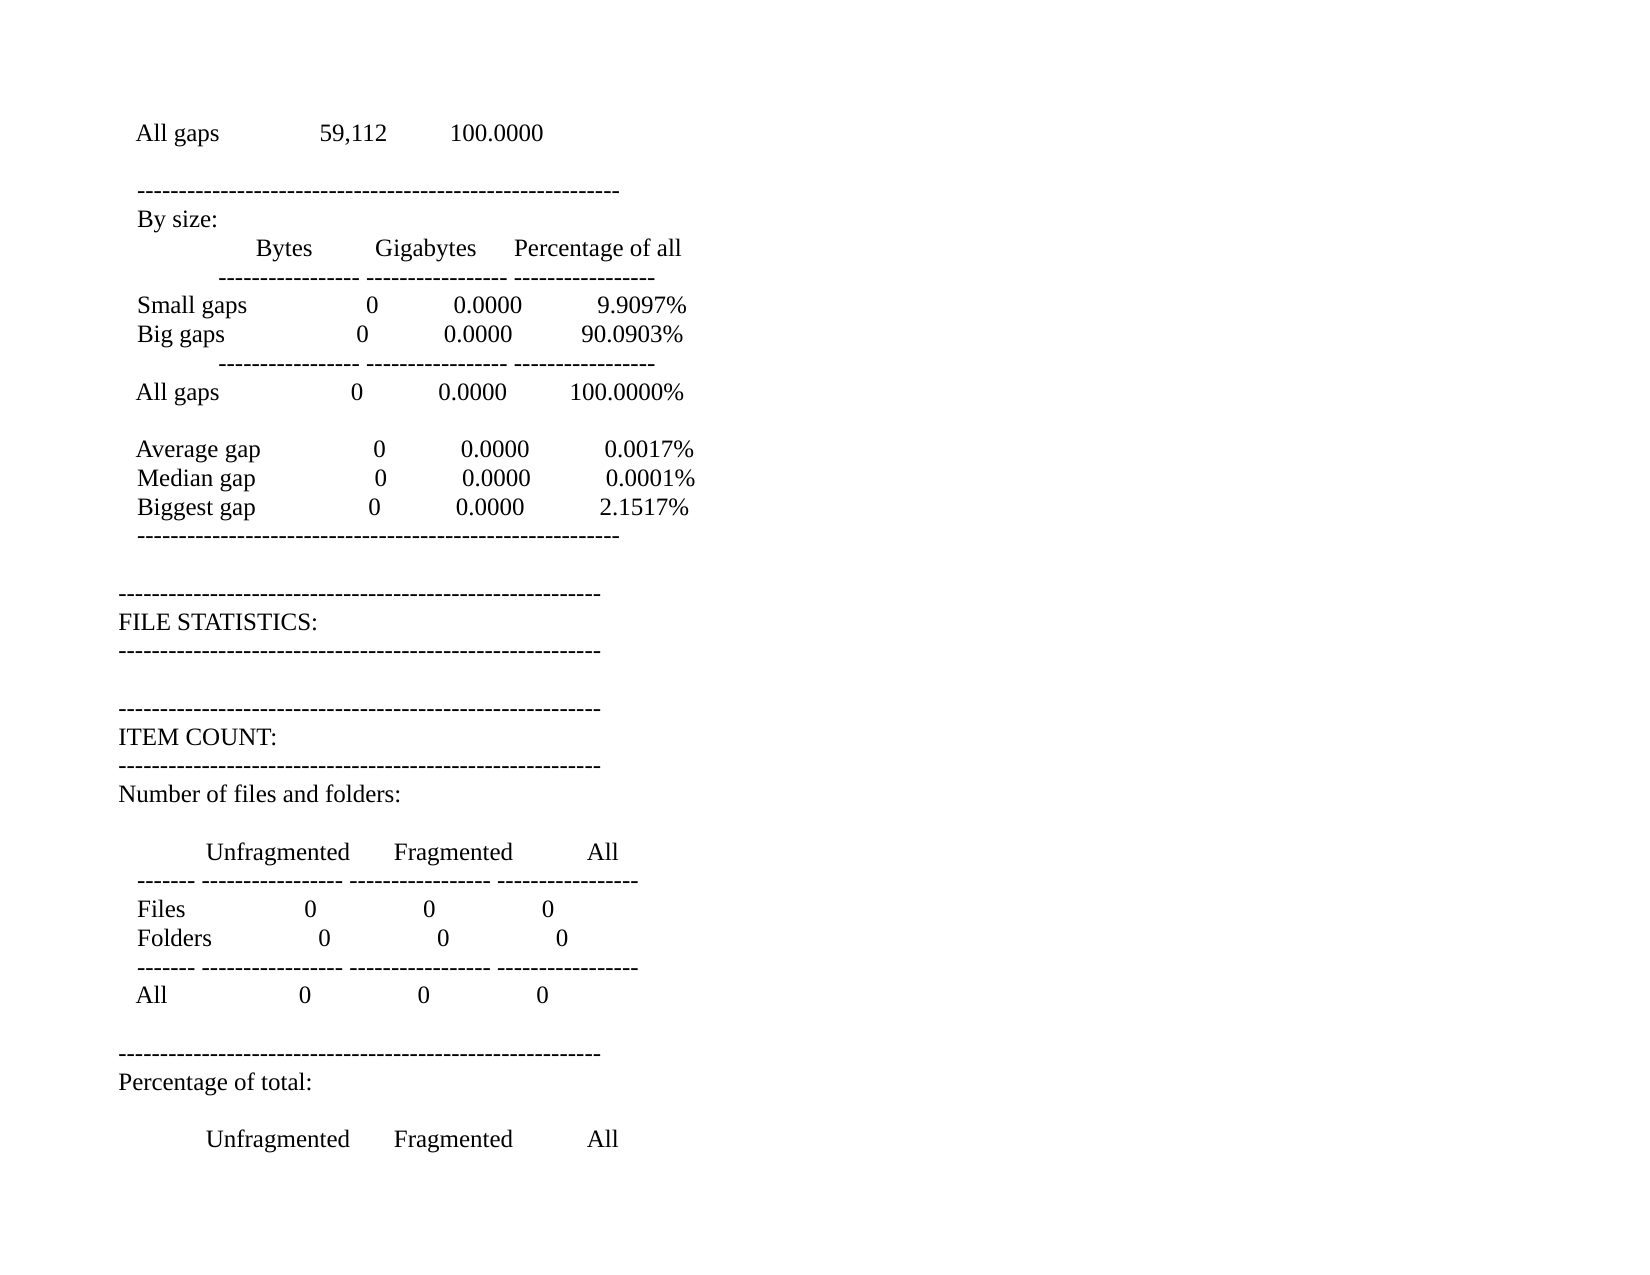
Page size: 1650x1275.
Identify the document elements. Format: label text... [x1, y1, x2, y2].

text Bytes Gigabytes Percentage of all [118, 233, 1532, 262]
text All gaps 59,112 100.0000 [118, 118, 1532, 147]
text ---------------------------------------------------------- [118, 636, 1532, 664]
text ---------------------------------------------------------- [118, 693, 1532, 722]
text Median gap 0 0.0000 0.0001% [118, 463, 1532, 492]
text ITEM COUNT: [118, 722, 1532, 751]
text FILE STATISTICS: [118, 607, 1532, 636]
text Folders 0 0 0 [118, 923, 1532, 952]
text All 0 0 0 [118, 981, 1532, 1009]
text Unfragmented Fragmented All [118, 837, 1532, 866]
text Unfragmented Fragmented All [118, 1124, 1532, 1153]
text All gaps 0 0.0000 100.0000% [118, 377, 1532, 406]
text ----------------- ----------------- ----------------- [118, 262, 1532, 291]
text Files 0 0 0 [118, 894, 1532, 923]
text By size: [118, 204, 1532, 233]
text ------- ----------------- ----------------- ----------------- [118, 952, 1532, 981]
text Biggest gap 0 0.0000 2.1517% [118, 492, 1532, 521]
text Average gap 0 0.0000 0.0017% [118, 434, 1532, 463]
text Percentage of total: [118, 1067, 1532, 1096]
text Small gaps 0 0.0000 9.9097% [118, 291, 1532, 319]
text ---------------------------------------------------------- [118, 751, 1532, 779]
text ---------------------------------------------------------- [118, 521, 1532, 549]
text ---------------------------------------------------------- [118, 1038, 1532, 1067]
text ------- ----------------- ----------------- ----------------- [118, 866, 1532, 894]
text Big gaps 0 0.0000 90.0903% [118, 319, 1532, 348]
text ---------------------------------------------------------- [118, 578, 1532, 607]
text ----------------- ----------------- ----------------- [118, 348, 1532, 377]
text Number of files and folders: [118, 779, 1532, 808]
text ---------------------------------------------------------- [118, 176, 1532, 204]
